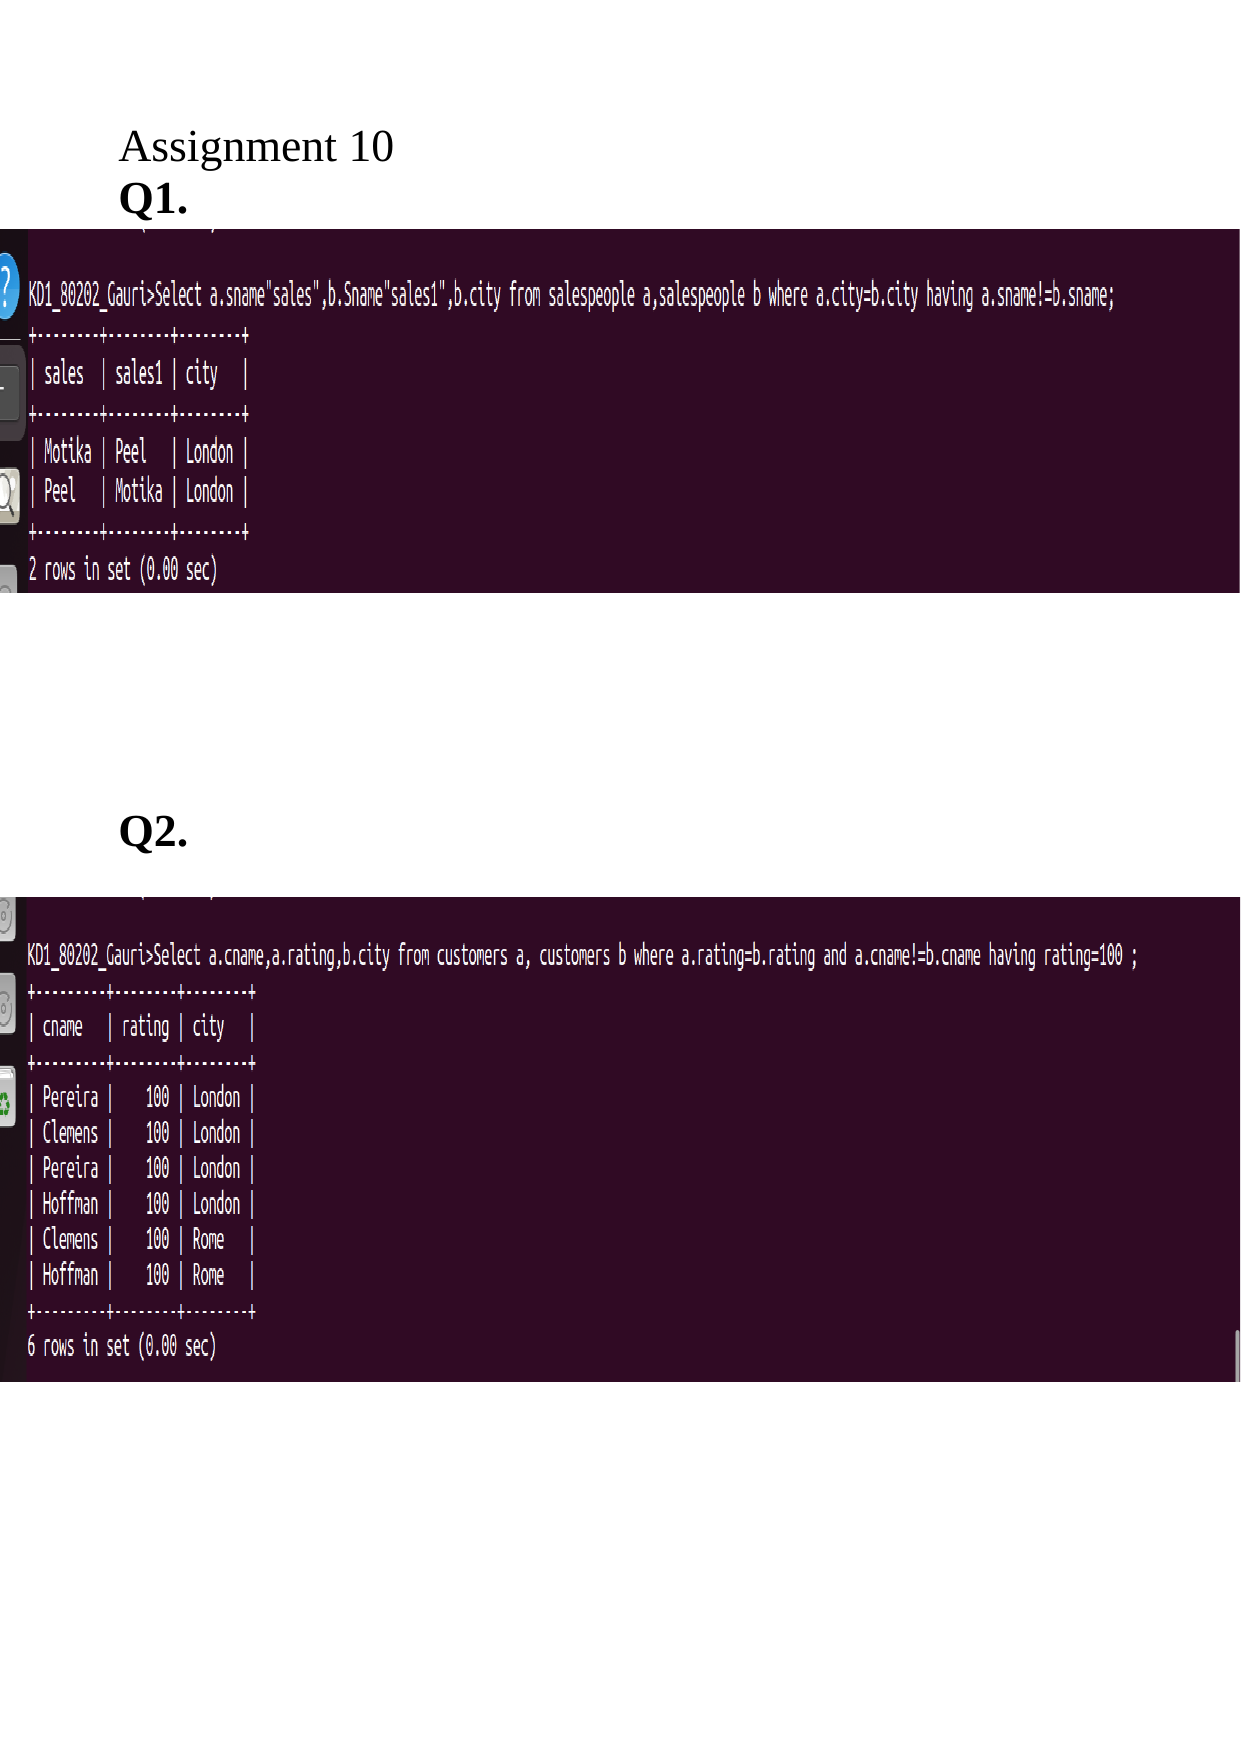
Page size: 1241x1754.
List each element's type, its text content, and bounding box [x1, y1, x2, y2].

picture [0, 897, 1241, 1382]
text Q2. [118, 804, 1122, 856]
picture [0, 229, 1240, 593]
text Assignment 10 [118, 118, 1122, 171]
text Q1. [118, 171, 1122, 223]
